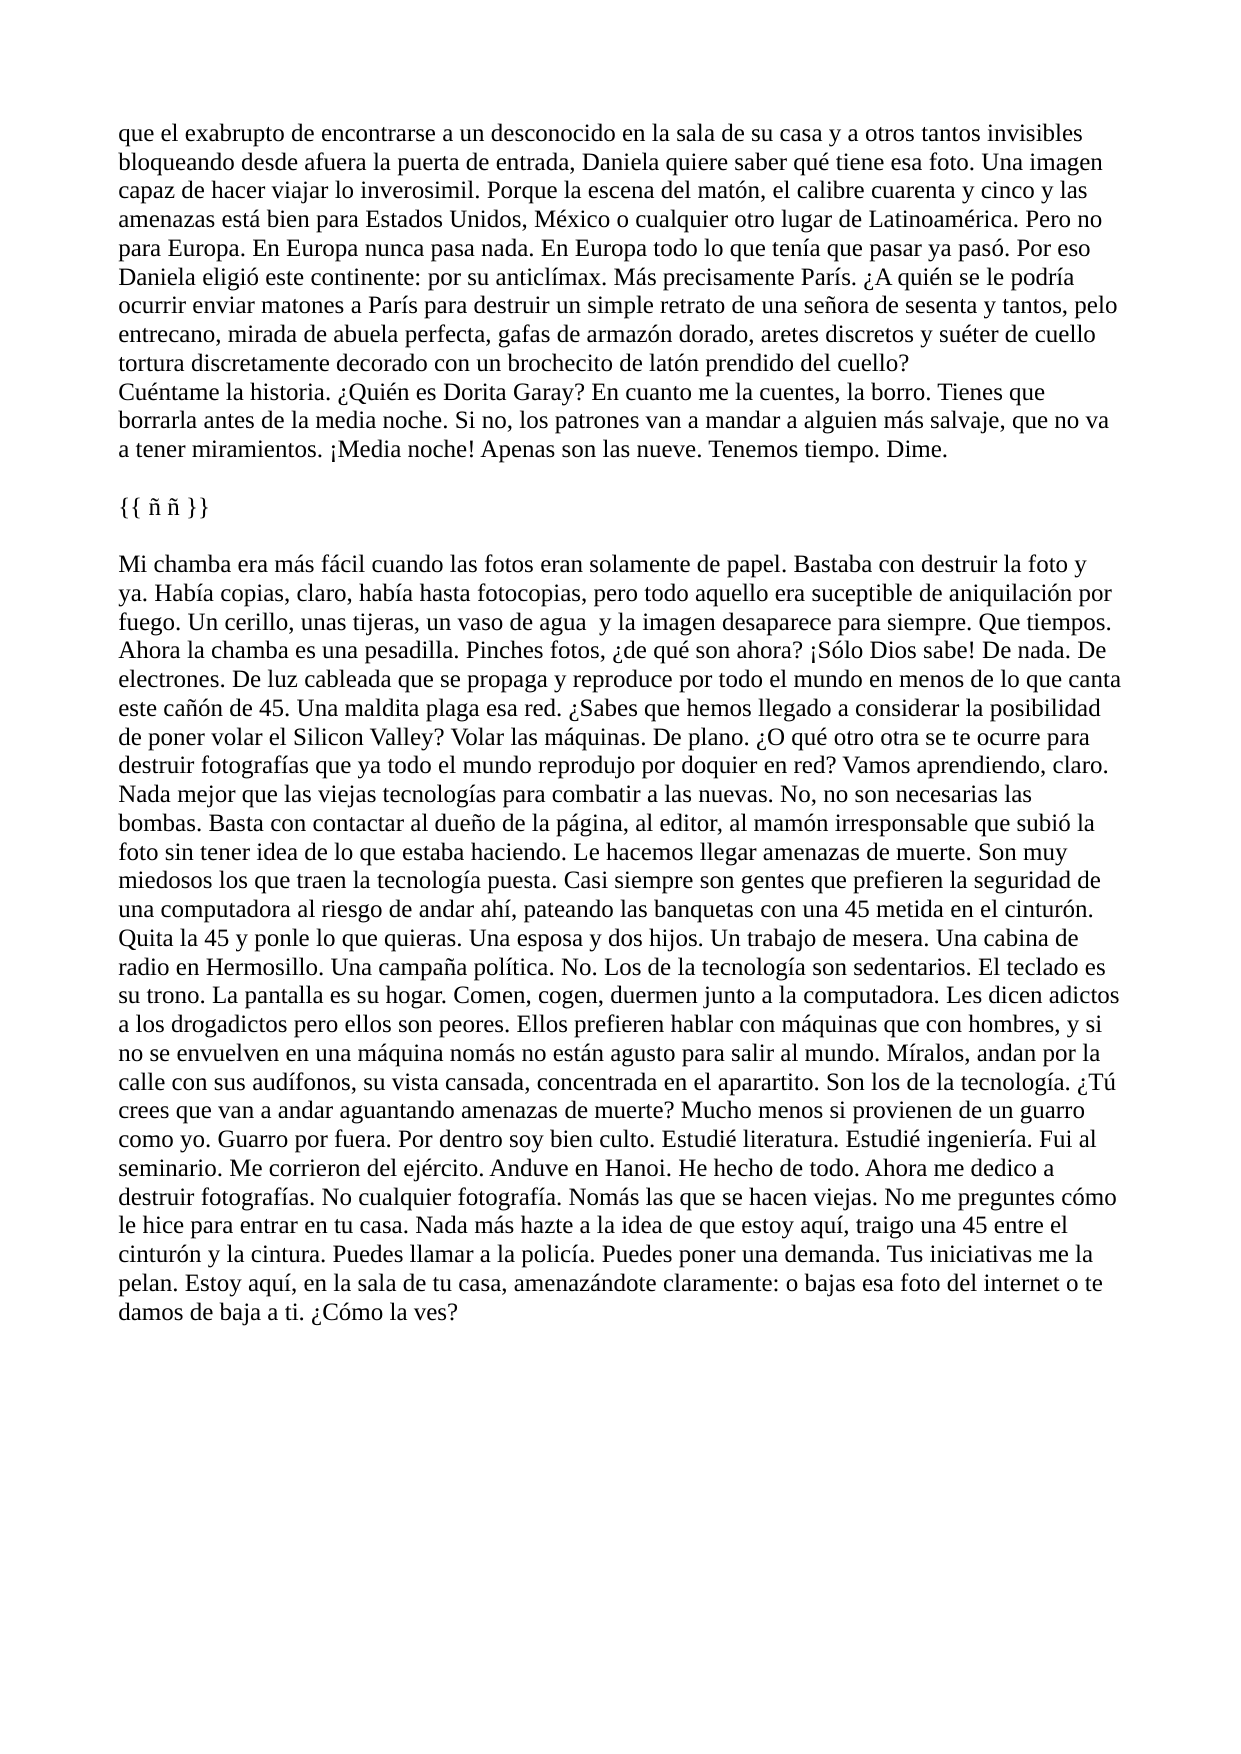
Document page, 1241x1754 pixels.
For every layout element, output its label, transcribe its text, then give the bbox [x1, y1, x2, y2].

text Cuéntame la historia. ¿Quién es Dorita Garay? En cuanto me la cuentes, la borro. Tienes que borrarla antes de la media noche. Si no, los patrones van a mandar a alguien más salvaje, que no va a tener miramientos. ¡Media noche! Apenas son las nueve. Tenemos tiempo. Dime. [118, 377, 1122, 463]
text que el exabrupto de encontrarse a un desconocido en la sala de su casa y a otros tantos invisibles bloqueando desde afuera la puerta de entrada, Daniela quiere saber qué tiene esa foto. Una imagen capaz de hacer viajar lo inverosimil. Porque la escena del matón, el calibre cuarenta y cinco y las amenazas está bien para Estados Unidos, México o cualquier otro lugar de Latinoamérica. Pero no para Europa. En Europa nunca pasa nada. En Europa todo lo que tenía que pasar ya pasó. Por eso Daniela eligió este continente: por su anticlímax. Más precisamente París. ¿A quién se le podría ocurrir enviar matones a París para destruir un simple retrato de una señora de sesenta y tantos, pelo entrecano, mirada de abuela perfecta, gafas de armazón dorado, aretes discretos y suéter de cuello tortura discretamente decorado con un brochecito de latón prendido del cuello? [118, 118, 1122, 377]
text {{ ñ ñ }} [118, 492, 1122, 521]
text Mi chamba era más fácil cuando las fotos eran solamente de papel. Bastaba con destruir la foto y ya. Había copias, claro, había hasta fotocopias, pero todo aquello era suceptible de aniquilación por fuego. Un cerillo, unas tijeras, un vaso de agua y la imagen desaparece para siempre. Que tiempos. Ahora la chamba es una pesadilla. Pinches fotos, ¿de qué son ahora? ¡Sólo Dios sabe! De nada. De electrones. De luz cableada que se propaga y reproduce por todo el mundo en menos de lo que canta este cañón de 45. Una maldita plaga esa red. ¿Sabes que hemos llegado a considerar la posibilidad de poner volar el Silicon Valley? Volar las máquinas. De plano. ¿O qué otro otra se te ocurre para destruir fotografías que ya todo el mundo reprodujo por doquier en red? Vamos aprendiendo, claro. Nada mejor que las viejas tecnologías para combatir a las nuevas. No, no son necesarias las bombas. Basta con contactar al dueño de la página, al editor, al mamón irresponsable que subió la foto sin tener idea de lo que estaba haciendo. Le hacemos llegar amenazas de muerte. Son muy miedosos los que traen la tecnología puesta. Casi siempre son gentes que prefieren la seguridad de una computadora al riesgo de andar ahí, pateando las banquetas con una 45 metida en el cinturón. Quita la 45 y ponle lo que quieras. Una esposa y dos hijos. Un trabajo de mesera. Una cabina de radio en Hermosillo. Una campaña política. No. Los de la tecnología son sedentarios. El teclado es su trono. La pantalla es su hogar. Comen, cogen, duermen junto a la computadora. Les dicen adictos a los drogadictos pero ellos son peores. Ellos prefieren hablar con máquinas que con hombres, y si no se envuelven en una máquina nomás no están agusto para salir al mundo. Míralos, andan por la calle con sus audífonos, su vista cansada, concentrada en el aparartito. Son los de la tecnología. ¿Tú crees que van a andar aguantando amenazas de muerte? Mucho menos si provienen de un guarro como yo. Guarro por fuera. Por dentro soy bien culto. Estudié literatura. Estudié ingeniería. Fui al seminario. Me corrieron del ejército. Anduve en Hanoi. He hecho de todo. Ahora me dedico a destruir fotografías. No cualquier fotografía. Nomás las que se hacen viejas. No me preguntes cómo le hice para entrar en tu casa. Nada más hazte a la idea de que estoy aquí, traigo una 45 entre el cinturón y la cintura. Puedes llamar a la policía. Puedes poner una demanda. Tus iniciativas me la pelan. Estoy aquí, en la sala de tu casa, amenazándote claramente: o bajas esa foto del internet o te damos de baja a ti. ¿Cómo la ves? [118, 549, 1122, 1326]
